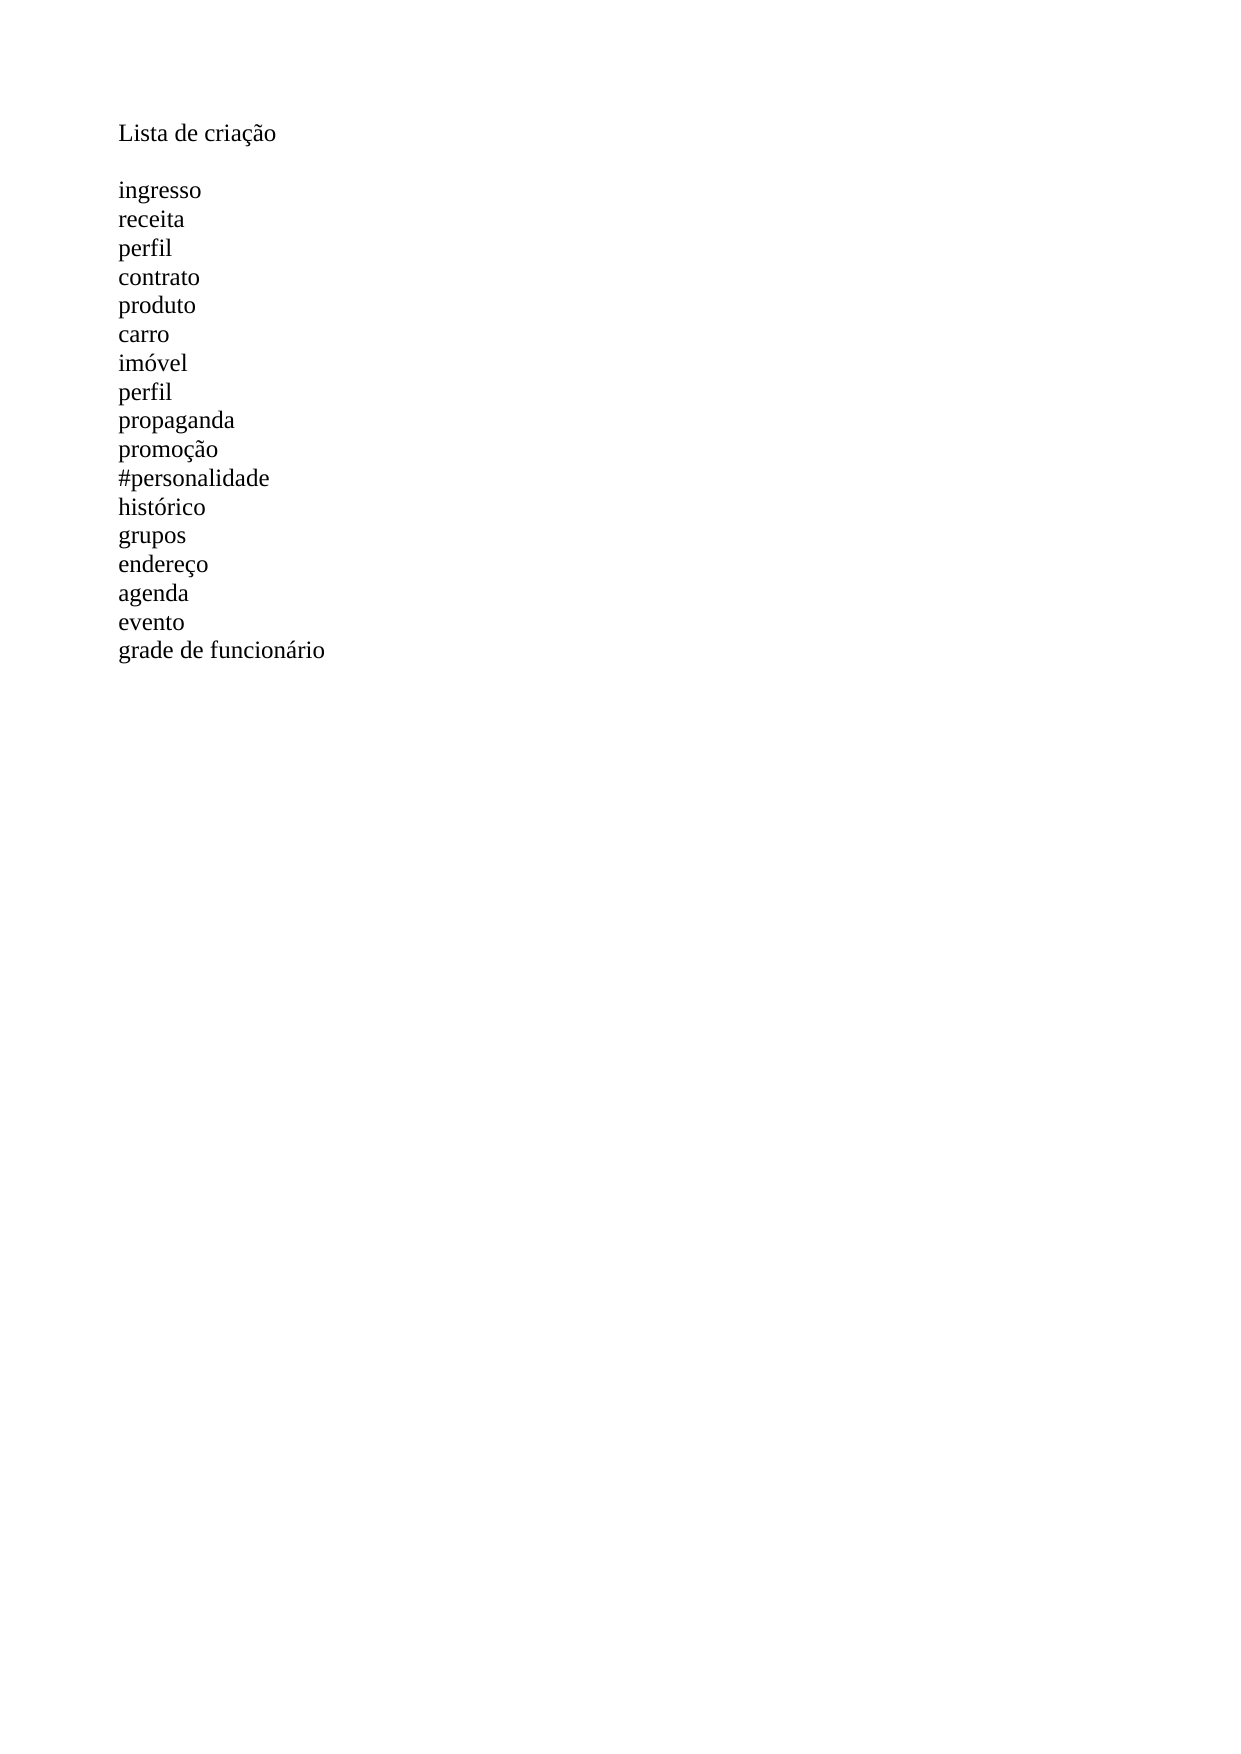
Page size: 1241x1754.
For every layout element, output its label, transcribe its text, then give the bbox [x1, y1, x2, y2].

text histórico [118, 492, 1122, 521]
text perfil [118, 233, 1122, 262]
text ingresso [118, 176, 1122, 204]
text grupos [118, 521, 1122, 549]
text receita [118, 204, 1122, 233]
text contrato [118, 262, 1122, 291]
text agenda [118, 578, 1122, 607]
text propaganda [118, 406, 1122, 434]
text carro [118, 319, 1122, 348]
text grade de funcionário [118, 636, 1122, 664]
text #personalidade [118, 463, 1122, 492]
text endereço [118, 549, 1122, 578]
text Lista de criação [118, 118, 1122, 147]
text evento [118, 607, 1122, 636]
text produto [118, 291, 1122, 319]
text promoção [118, 434, 1122, 463]
text imóvel [118, 348, 1122, 377]
text perfil [118, 377, 1122, 406]
